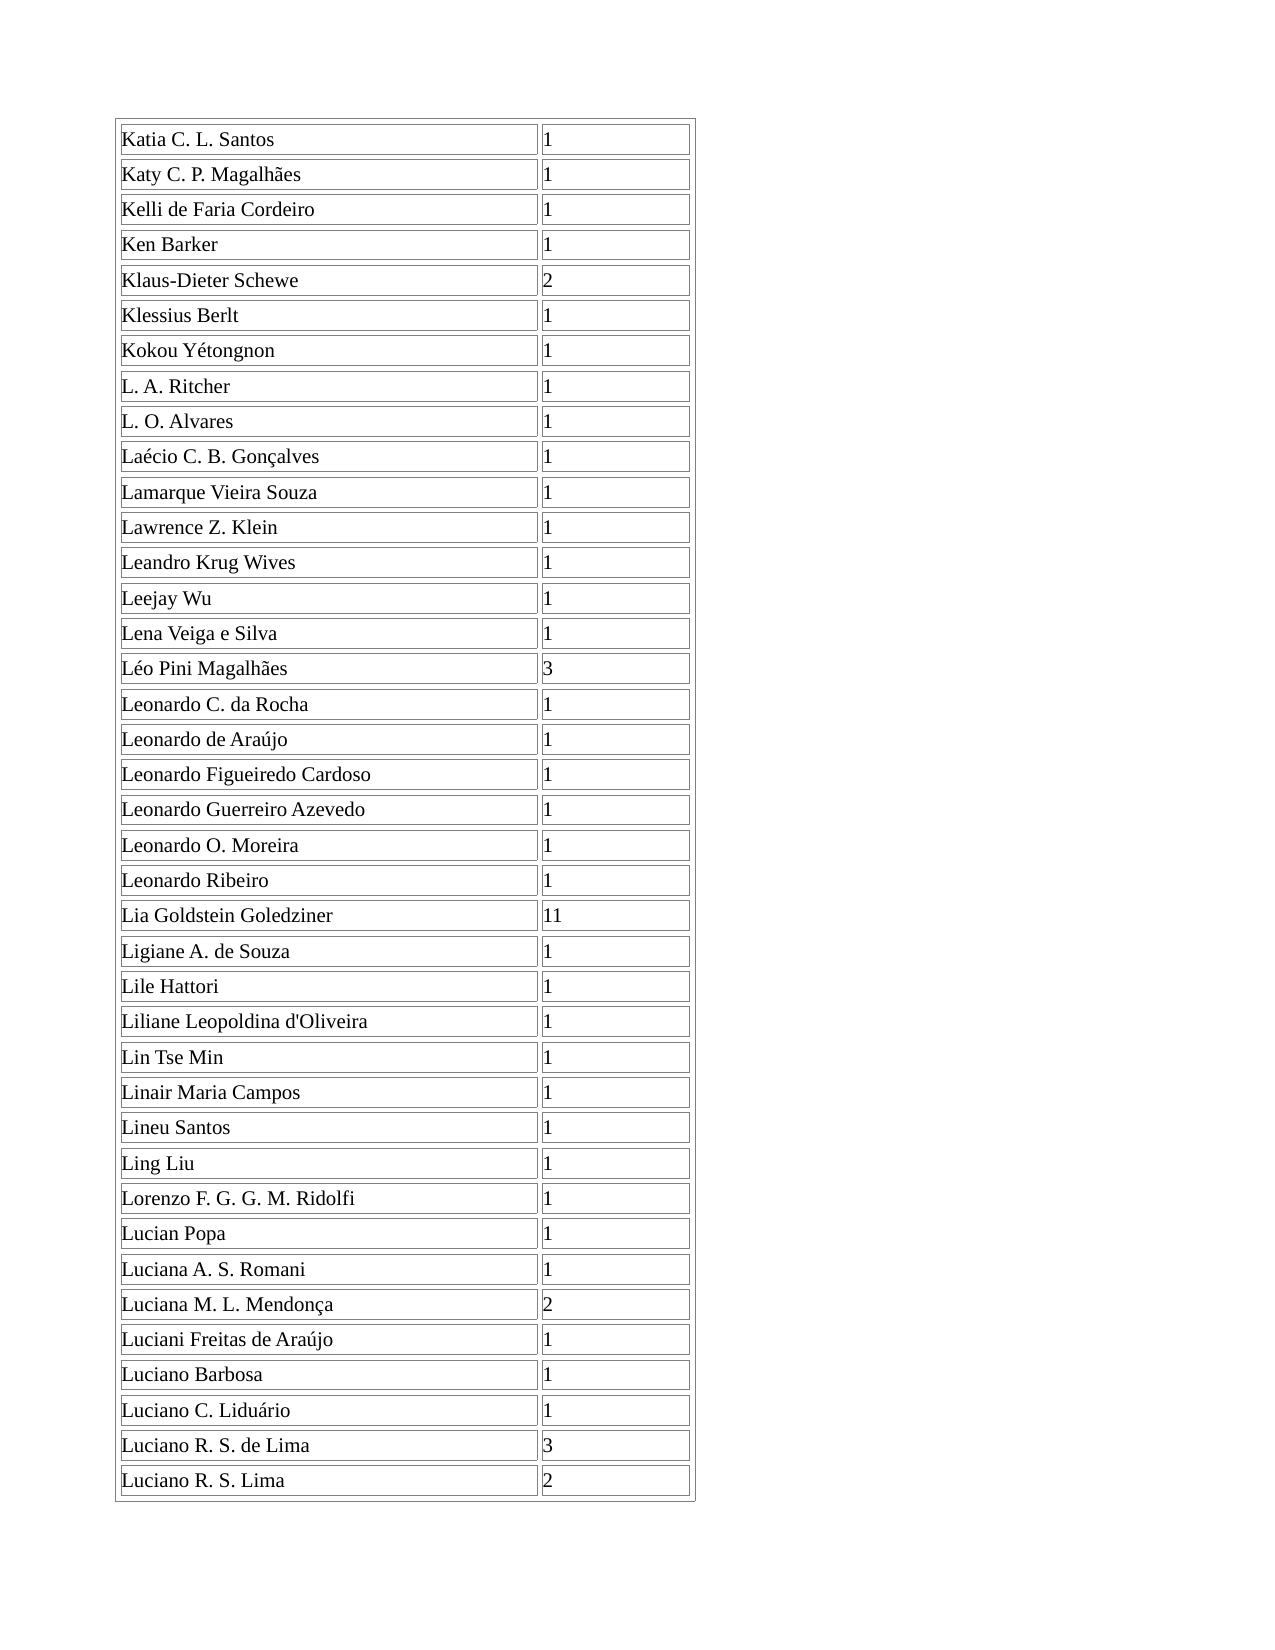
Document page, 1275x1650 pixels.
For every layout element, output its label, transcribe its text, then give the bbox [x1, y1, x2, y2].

table_cell 1 [539, 1319, 692, 1354]
table_cell 1 [539, 154, 692, 189]
table_cell Lile Hattori [118, 966, 539, 1001]
table_cell 1 [539, 401, 692, 436]
table_cell 1 [539, 365, 692, 401]
table_cell Luciano C. Liduário [118, 1389, 539, 1425]
table_cell Lia Goldstein Goledziner [118, 895, 539, 930]
table_cell Leonardo Figueiredo Cardoso [118, 754, 539, 789]
table_cell Lawrence Z. Klein [118, 507, 539, 542]
table_cell Klessius Berlt [118, 295, 539, 330]
table_cell 1 [539, 542, 692, 577]
table_cell Lineu Santos [118, 1107, 539, 1142]
table_cell L. O. Alvares [118, 401, 539, 436]
table_cell 1 [539, 1036, 692, 1072]
table_cell Luciana A. S. Romani [118, 1248, 539, 1283]
table_cell 1 [539, 683, 692, 718]
table_cell Ken Barker [118, 224, 539, 259]
table_cell 1 [539, 119, 692, 153]
table_cell Ling Liu [118, 1142, 539, 1177]
table_cell Linair Maria Campos [118, 1072, 539, 1107]
table_cell 1 [539, 1213, 692, 1248]
table_cell 1 [539, 224, 692, 259]
table_cell 1 [539, 189, 692, 224]
table_cell 1 [539, 1001, 692, 1036]
table_cell Lena Veiga e Silva [118, 613, 539, 648]
table_cell Leonardo O. Moreira [118, 824, 539, 860]
table_cell Klaus-Dieter Schewe [118, 259, 539, 295]
table_cell 2 [539, 259, 692, 295]
table_cell 1 [539, 471, 692, 507]
table_cell 1 [539, 1178, 692, 1213]
table_cell Luciano R. S. Lima [118, 1460, 539, 1495]
table_cell Lin Tse Min [118, 1036, 539, 1072]
table_cell 3 [539, 648, 692, 683]
table_cell Luciani Freitas de Araújo [118, 1319, 539, 1354]
table_cell 1 [539, 930, 692, 966]
table_cell Lorenzo F. G. G. M. Ridolfi [118, 1178, 539, 1213]
table_cell 1 [539, 295, 692, 330]
table_cell Lamarque Vieira Souza [118, 471, 539, 507]
table_cell 1 [539, 789, 692, 824]
table_cell Luciano Barbosa [118, 1354, 539, 1389]
table_cell Luciana M. L. Mendonça [118, 1284, 539, 1319]
table_cell Liliane Leopoldina d'Oliveira [118, 1001, 539, 1036]
table_cell Katy C. P. Magalhães [118, 154, 539, 189]
table_cell 1 [539, 824, 692, 860]
table_cell 1 [539, 754, 692, 789]
table_cell 3 [539, 1425, 692, 1460]
table_cell L. A. Ritcher [118, 365, 539, 401]
table_cell Leejay Wu [118, 577, 539, 612]
table_cell Leandro Krug Wives [118, 542, 539, 577]
table_cell 1 [539, 507, 692, 542]
table_cell 1 [539, 719, 692, 754]
table_cell Lucian Popa [118, 1213, 539, 1248]
table_cell 1 [539, 1354, 692, 1389]
table_cell 1 [539, 966, 692, 1001]
table_cell Kokou Yétongnon [118, 330, 539, 365]
table_cell 1 [539, 1248, 692, 1283]
table_cell Leonardo de Araújo [118, 719, 539, 754]
table_cell 1 [539, 330, 692, 365]
table_cell Leonardo Guerreiro Azevedo [118, 789, 539, 824]
table_cell 1 [539, 613, 692, 648]
table_cell 2 [539, 1460, 692, 1495]
table_cell Katia C. L. Santos [118, 119, 539, 153]
table_cell Leonardo C. da Rocha [118, 683, 539, 718]
table_cell 1 [539, 1107, 692, 1142]
table_cell 1 [539, 1072, 692, 1107]
table_cell 1 [539, 860, 692, 895]
table_cell 1 [539, 577, 692, 612]
table_cell Kelli de Faria Cordeiro [118, 189, 539, 224]
table_cell Luciano R. S. de Lima [118, 1425, 539, 1460]
table_cell 11 [539, 895, 692, 930]
table_cell 1 [539, 1389, 692, 1425]
table_cell 2 [539, 1284, 692, 1319]
table_cell 1 [539, 436, 692, 471]
table_cell 1 [539, 1142, 692, 1177]
table_cell Ligiane A. de Souza [118, 930, 539, 966]
table_cell Leonardo Ribeiro [118, 860, 539, 895]
table_cell Laécio C. B. Gonçalves [118, 436, 539, 471]
table_cell Léo Pini Magalhães [118, 648, 539, 683]
